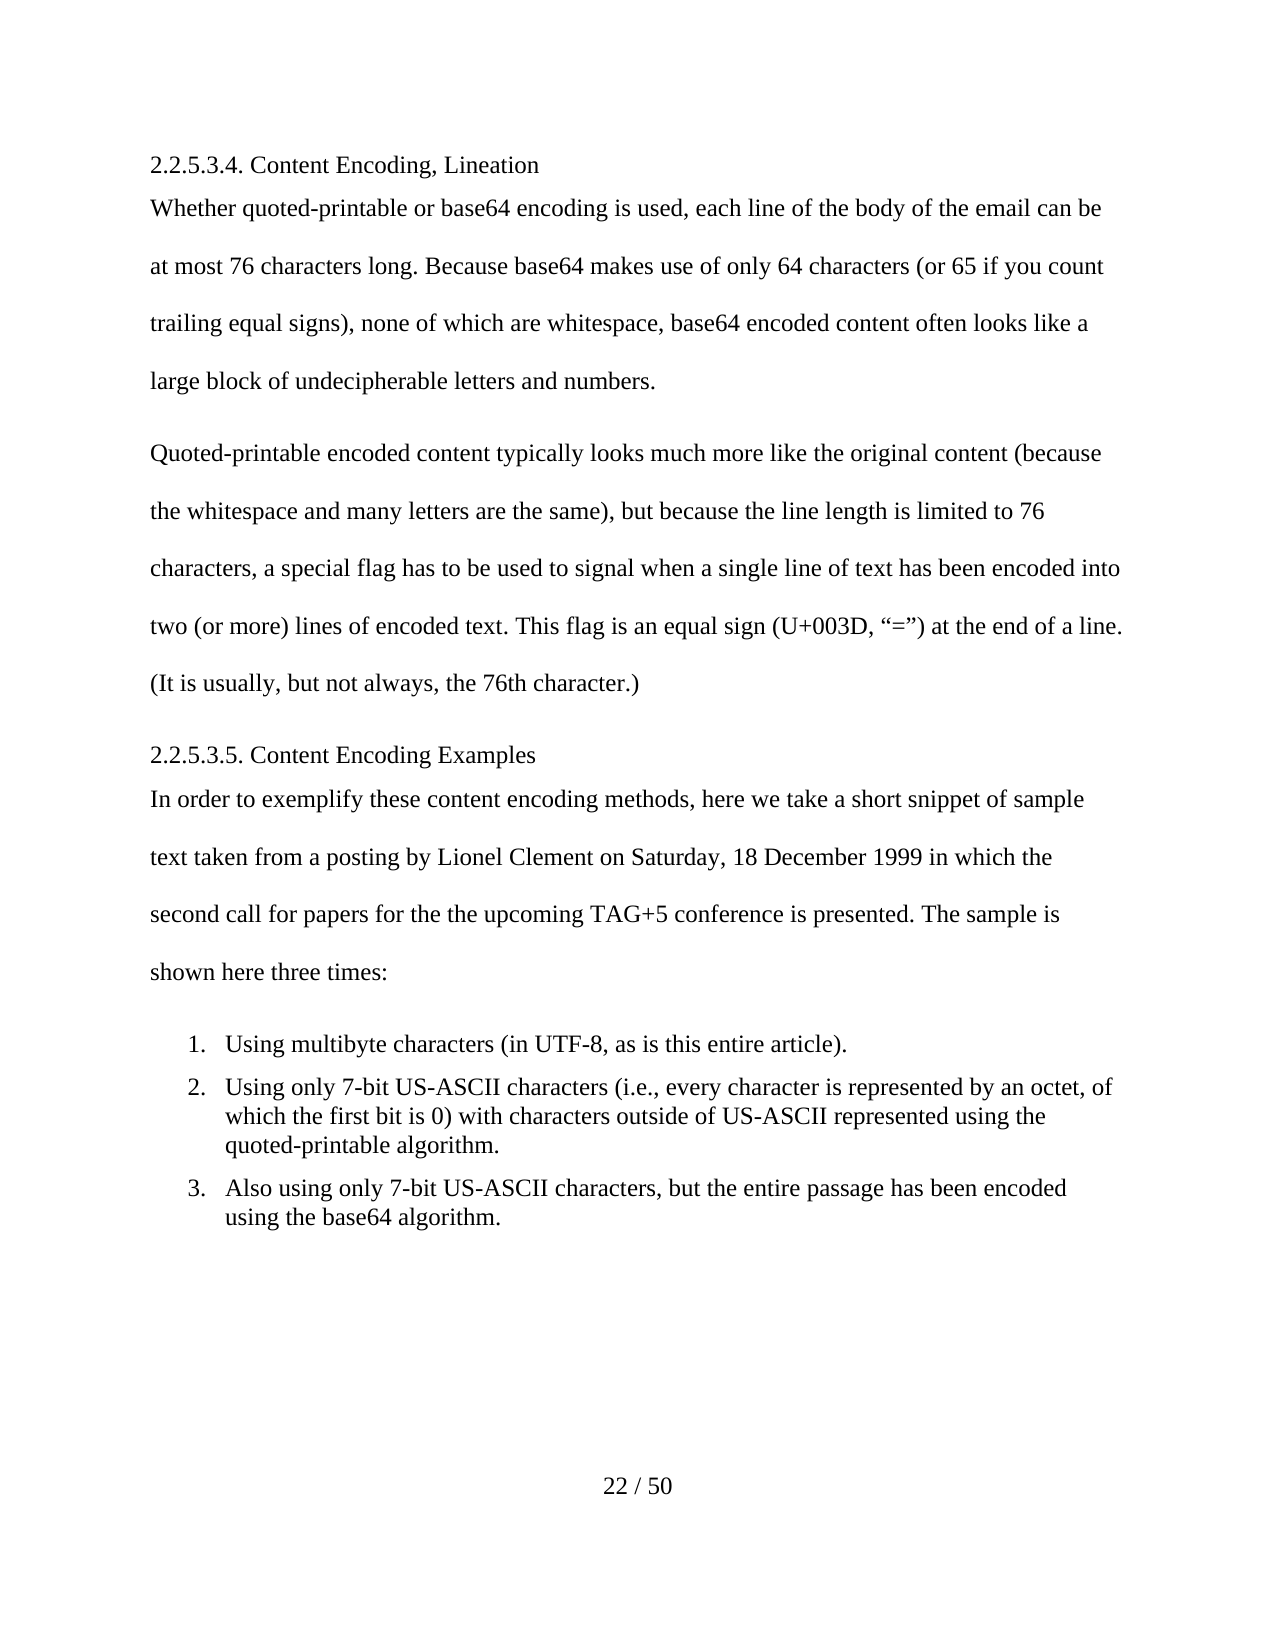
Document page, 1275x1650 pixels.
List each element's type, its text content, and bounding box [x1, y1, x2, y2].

list Using only 7-bit US-ASCII characters (i.e., every character is represented by an octet, of which the first bit is 0) with characters outside of US-ASCII represented using the quoted-printable algorithm. [187, 1072, 1125, 1159]
list Using multibyte characters (in UTF-8, as is this entire article). [187, 1029, 1125, 1058]
subtitle 2.2.5.3.4. Content Encoding, Lineation [150, 150, 1125, 179]
text In order to exemplify these content encoding methods, here we take a short snippet of sample text taken from a posting by Lionel Clement on Saturday, 18 December 1999 in which the second call for papers for the the upcoming TAG+5 conference is presented. The sample is shown here three times: [150, 784, 1125, 985]
list Also using only 7-bit US-ASCII characters, but the entire passage has been encoded using the base64 algorithm. [187, 1173, 1125, 1231]
subtitle 2.2.5.3.5. Content Encoding Examples [150, 741, 1125, 769]
text Whether quoted-printable or base64 encoding is used, each line of the body of the email can be at most 76 characters long. Because base64 makes use of only 64 characters (or 65 if you count trailing equal signs), none of which are whitespace, base64 encoded content often looks like a large block of undecipherable letters and numbers. [150, 193, 1125, 395]
text Quoted-printable encoded content typically looks much more like the original content (because the whitespace and many letters are the same), but because the line length is limited to 76 characters, a special flag has to be used to signal when a single line of text has been encoded into two (or more) lines of encoded text. This flag is an equal sign (U+003D, “=”) at the end of a line. (It is usually, but not always, the 76th character.) [150, 438, 1125, 697]
